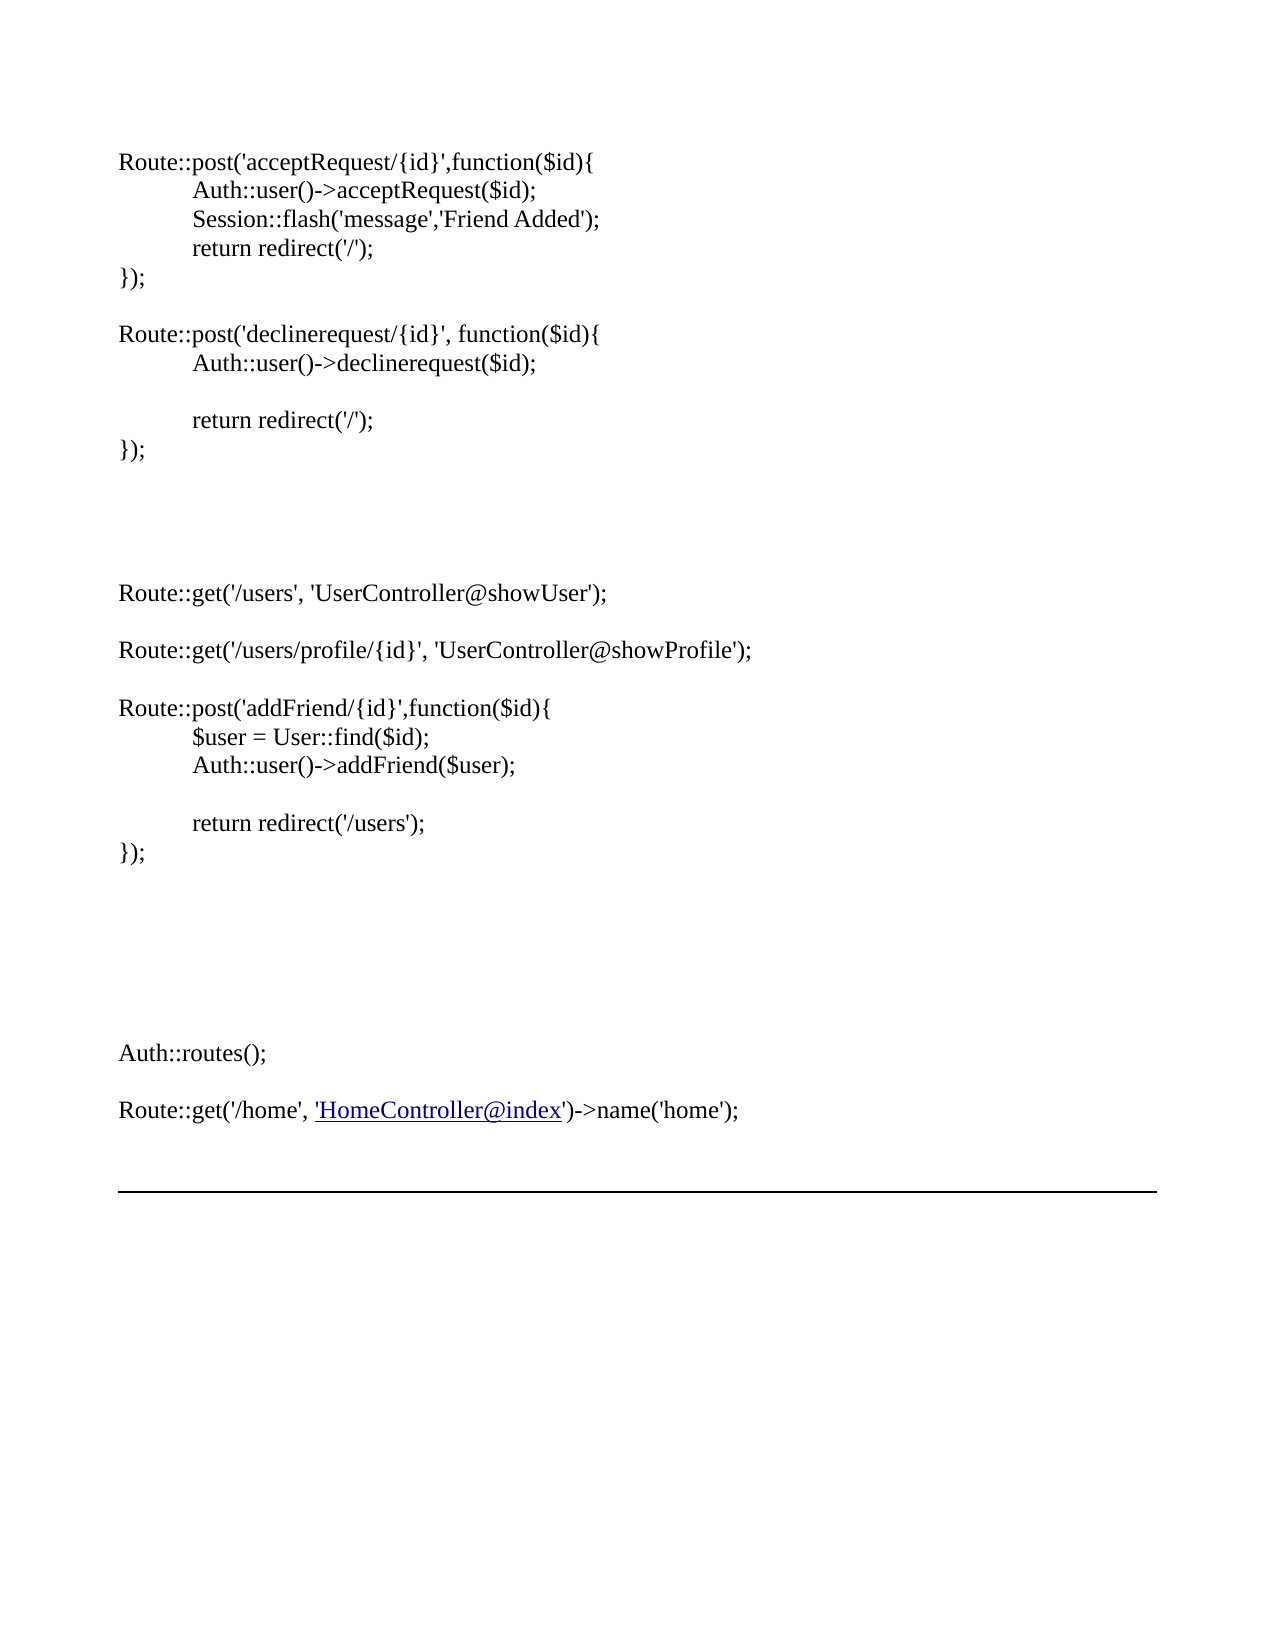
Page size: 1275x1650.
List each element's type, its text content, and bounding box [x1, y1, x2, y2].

text Auth::routes(); [118, 1038, 1157, 1067]
text }); [118, 434, 1157, 463]
text Auth::user()->addFriend($user); [118, 751, 1157, 779]
text Route::post('acceptRequest/{id}',function($id){ [118, 147, 1157, 176]
text Route::post('declinerequest/{id}', function($id){ [118, 319, 1157, 348]
text Auth::user()->acceptRequest($id); [118, 176, 1157, 204]
text return redirect('/users'); [118, 808, 1157, 837]
text Route::get('/home', 'HomeController@index')->name('home'); [118, 1096, 1157, 1124]
text Route::post('addFriend/{id}',function($id){ [118, 693, 1157, 722]
text }); [118, 837, 1157, 866]
text Auth::user()->declinerequest($id); [118, 348, 1157, 377]
text Session::flash('message','Friend Added'); [118, 204, 1157, 233]
text return redirect('/'); [118, 406, 1157, 434]
text }); [118, 262, 1157, 291]
text return redirect('/'); [118, 233, 1157, 262]
text Route::get('/users', 'UserController@showUser'); [118, 578, 1157, 607]
text Route::get('/users/profile/{id}', 'UserController@showProfile'); [118, 636, 1157, 664]
text $user = User::find($id); [118, 722, 1157, 751]
